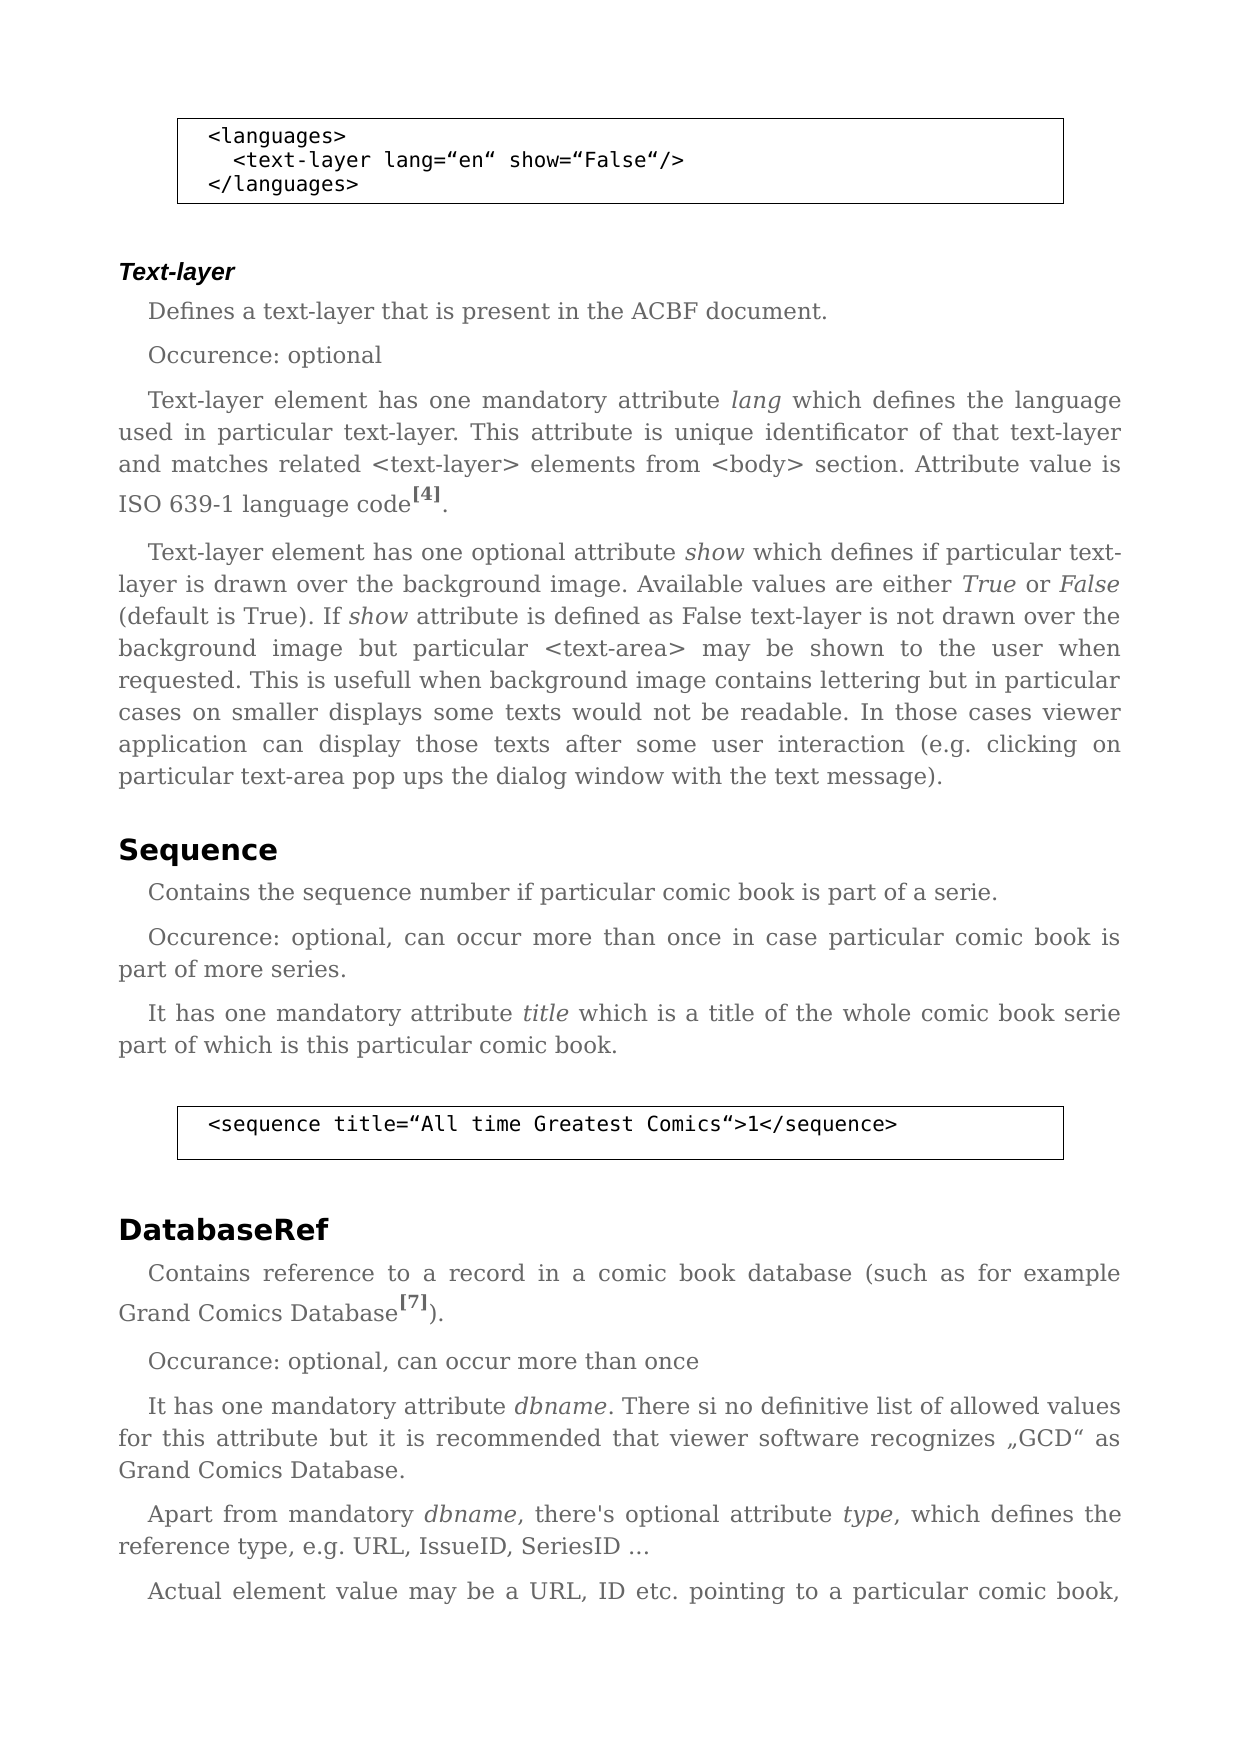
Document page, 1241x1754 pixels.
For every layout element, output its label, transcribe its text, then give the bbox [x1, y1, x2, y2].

text Apart from mandatory dbname, there's optional attribute type, which defines the reference type, e.g. URL, IssueID, SeriesID ... [118, 1501, 1122, 1560]
subtitle Text-layer [118, 257, 1122, 286]
table_header <sequence title=“All time Greatest Comics“>1</sequence> [178, 1107, 1063, 1159]
text Occurence: optional, can occur more than once in case particular comic book is part of more series. [118, 924, 1122, 982]
text It has one mandatory attribute title which is a title of the whole comic book serie part of which is this particular comic book. [118, 1000, 1122, 1059]
text Contains the sequence number if particular comic book is part of a serie. [118, 879, 1122, 906]
table_header <languages> <text-layer lang=“en“ show=“False“/> </languages> [178, 119, 1063, 202]
text Occurence: optional [118, 343, 1122, 369]
text Contains reference to a record in a comic book database (such as for example Grand Comics Database[7]). [118, 1260, 1122, 1329]
text Text-layer element has one mandatory attribute lang which defines the language used in particular text-layer. This attribute is unique identificator of that text-layer and matches related <text-layer> elements from <body> section. Attribute value is ISO 639-1 language code[4]. [118, 387, 1122, 520]
text It has one mandatory attribute dbname. There si no definitive list of allowed values for this attribute but it is recommended that viewer software recognizes „GCD“ as Grand Comics Database. [118, 1393, 1122, 1483]
subtitle DatabaseRef [118, 1213, 1122, 1247]
text Occurance: optional, can occur more than once [118, 1348, 1122, 1375]
text Text-layer element has one optional attribute show which defines if particular text-layer is drawn over the background image. Available values are either True or False (default is True). If show attribute is defined as False text-layer is not drawn over the background image but particular <text-area> may be shown to the user when requested. This is usefull when background image contains lettering but in particular cases on smaller displays some texts would not be readable. In those cases viewer application can display those texts after some user interaction (e.g. clicking on particular text-area pop ups the dialog window with the text message). [118, 539, 1122, 790]
text Defines a text-layer that is present in the ACBF document. [118, 298, 1122, 325]
text Actual element value may be a URL, ID etc. pointing to a particular comic book, [118, 1578, 1122, 1604]
subtitle Sequence [118, 833, 1122, 867]
